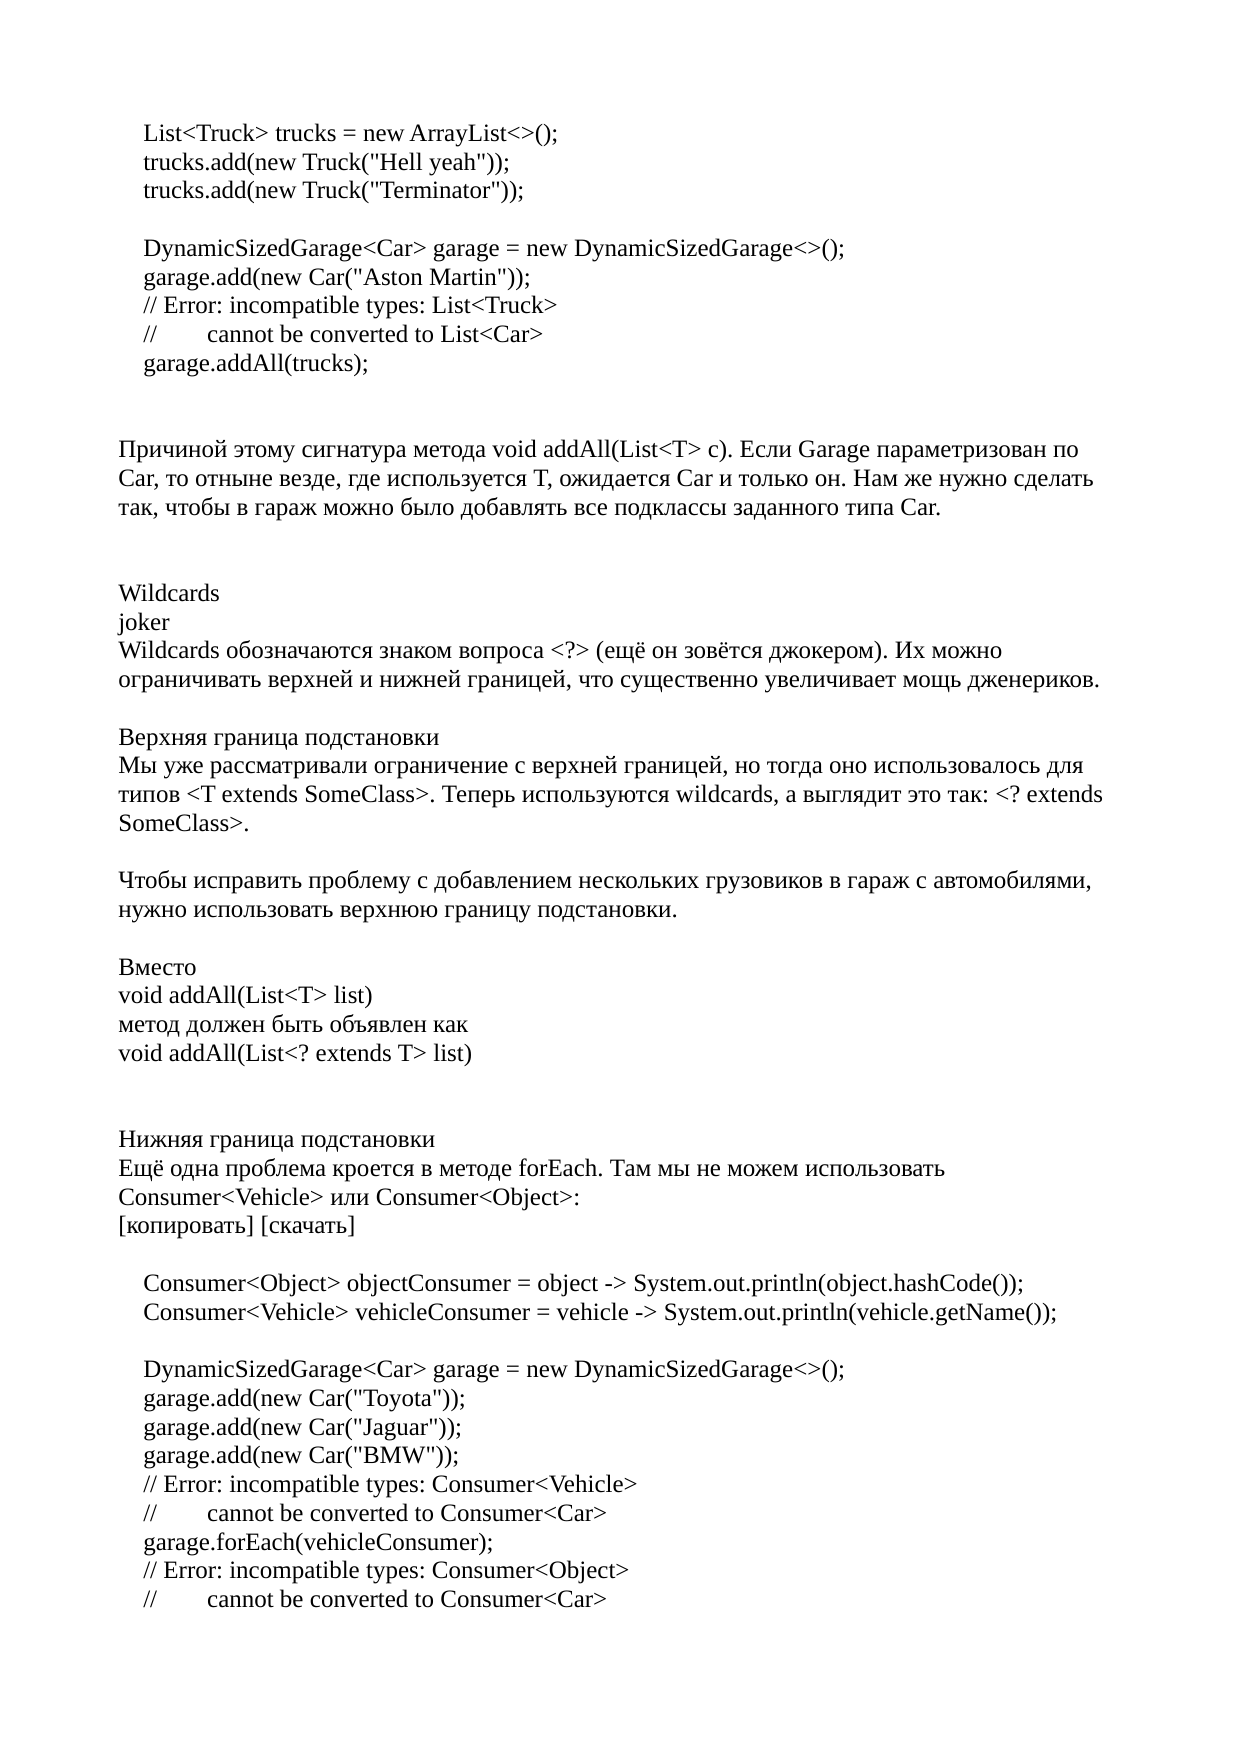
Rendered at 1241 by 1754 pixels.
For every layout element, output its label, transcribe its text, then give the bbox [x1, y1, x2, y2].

text garage.forEach(vehicleConsumer); [118, 1527, 1122, 1556]
text Мы уже рассматривали ограничение с верхней границей, но тогда оно использовалось для типов <T extends SomeClass>. Теперь используются wildcards, а выглядит это так: <? extends SomeClass>. [118, 751, 1122, 837]
text Consumer<Vehicle> vehicleConsumer = vehicle -> System.out.println(vehicle.getName()); [118, 1297, 1122, 1326]
text // cannot be converted to Consumer<Car> [118, 1584, 1122, 1613]
text DynamicSizedGarage<Car> garage = new DynamicSizedGarage<>(); [118, 233, 1122, 262]
text garage.add(new Car("Toyota")); [118, 1383, 1122, 1412]
text List<Truck> trucks = new ArrayList<>(); [118, 118, 1122, 147]
text trucks.add(new Truck("Hell yeah")); [118, 147, 1122, 176]
text Wildcards [118, 578, 1122, 607]
text garage.addAll(trucks); [118, 348, 1122, 377]
text // cannot be converted to List<Car> [118, 319, 1122, 348]
text Верхняя граница подстановки [118, 722, 1122, 751]
text garage.add(new Car("Jaguar")); [118, 1412, 1122, 1441]
text garage.add(new Car("BMW")); [118, 1441, 1122, 1469]
text garage.add(new Car("Aston Martin")); [118, 262, 1122, 291]
text Вместо [118, 952, 1122, 981]
text trucks.add(new Truck("Terminator")); [118, 176, 1122, 204]
text joker [118, 607, 1122, 636]
text // Error: incompatible types: Consumer<Vehicle> [118, 1469, 1122, 1498]
text Чтобы исправить проблему с добавлением нескольких грузовиков в гараж с автомобилями, нужно использовать верхнюю границу подстановки. [118, 866, 1122, 923]
text метод должен быть объявлен как [118, 1009, 1122, 1038]
text Wildcards обозначаются знаком вопроса <?> (ещё он зовётся джокером). Их можно ограничивать верхней и нижней границей, что существенно увеличивает мощь дженериков. [118, 636, 1122, 693]
text // Error: incompatible types: Consumer<Object> [118, 1556, 1122, 1584]
text // Error: incompatible types: List<Truck> [118, 291, 1122, 319]
text [копировать] [скачать] [118, 1211, 1122, 1239]
text // cannot be converted to Consumer<Car> [118, 1498, 1122, 1527]
text Consumer<Object> objectConsumer = object -> System.out.println(object.hashCode()); [118, 1268, 1122, 1297]
text void addAll(List<? extends T> list) [118, 1038, 1122, 1067]
text DynamicSizedGarage<Car> garage = new DynamicSizedGarage<>(); [118, 1354, 1122, 1383]
text void addAll(List<T> list) [118, 981, 1122, 1009]
text Причиной этому сигнатура метода void addAll(List<T> c). Если Garage параметризован по Car, то отныне везде, где используется T, ожидается Car и только он. Нам же нужно сделать так, чтобы в гараж можно было добавлять все подклассы заданного типа Car. [118, 434, 1122, 521]
text Ещё одна проблема кроется в методе forEach. Там мы не можем использовать Consumer<Vehicle> или Consumer<Object>: [118, 1153, 1122, 1211]
text Нижняя граница подстановки [118, 1124, 1122, 1153]
